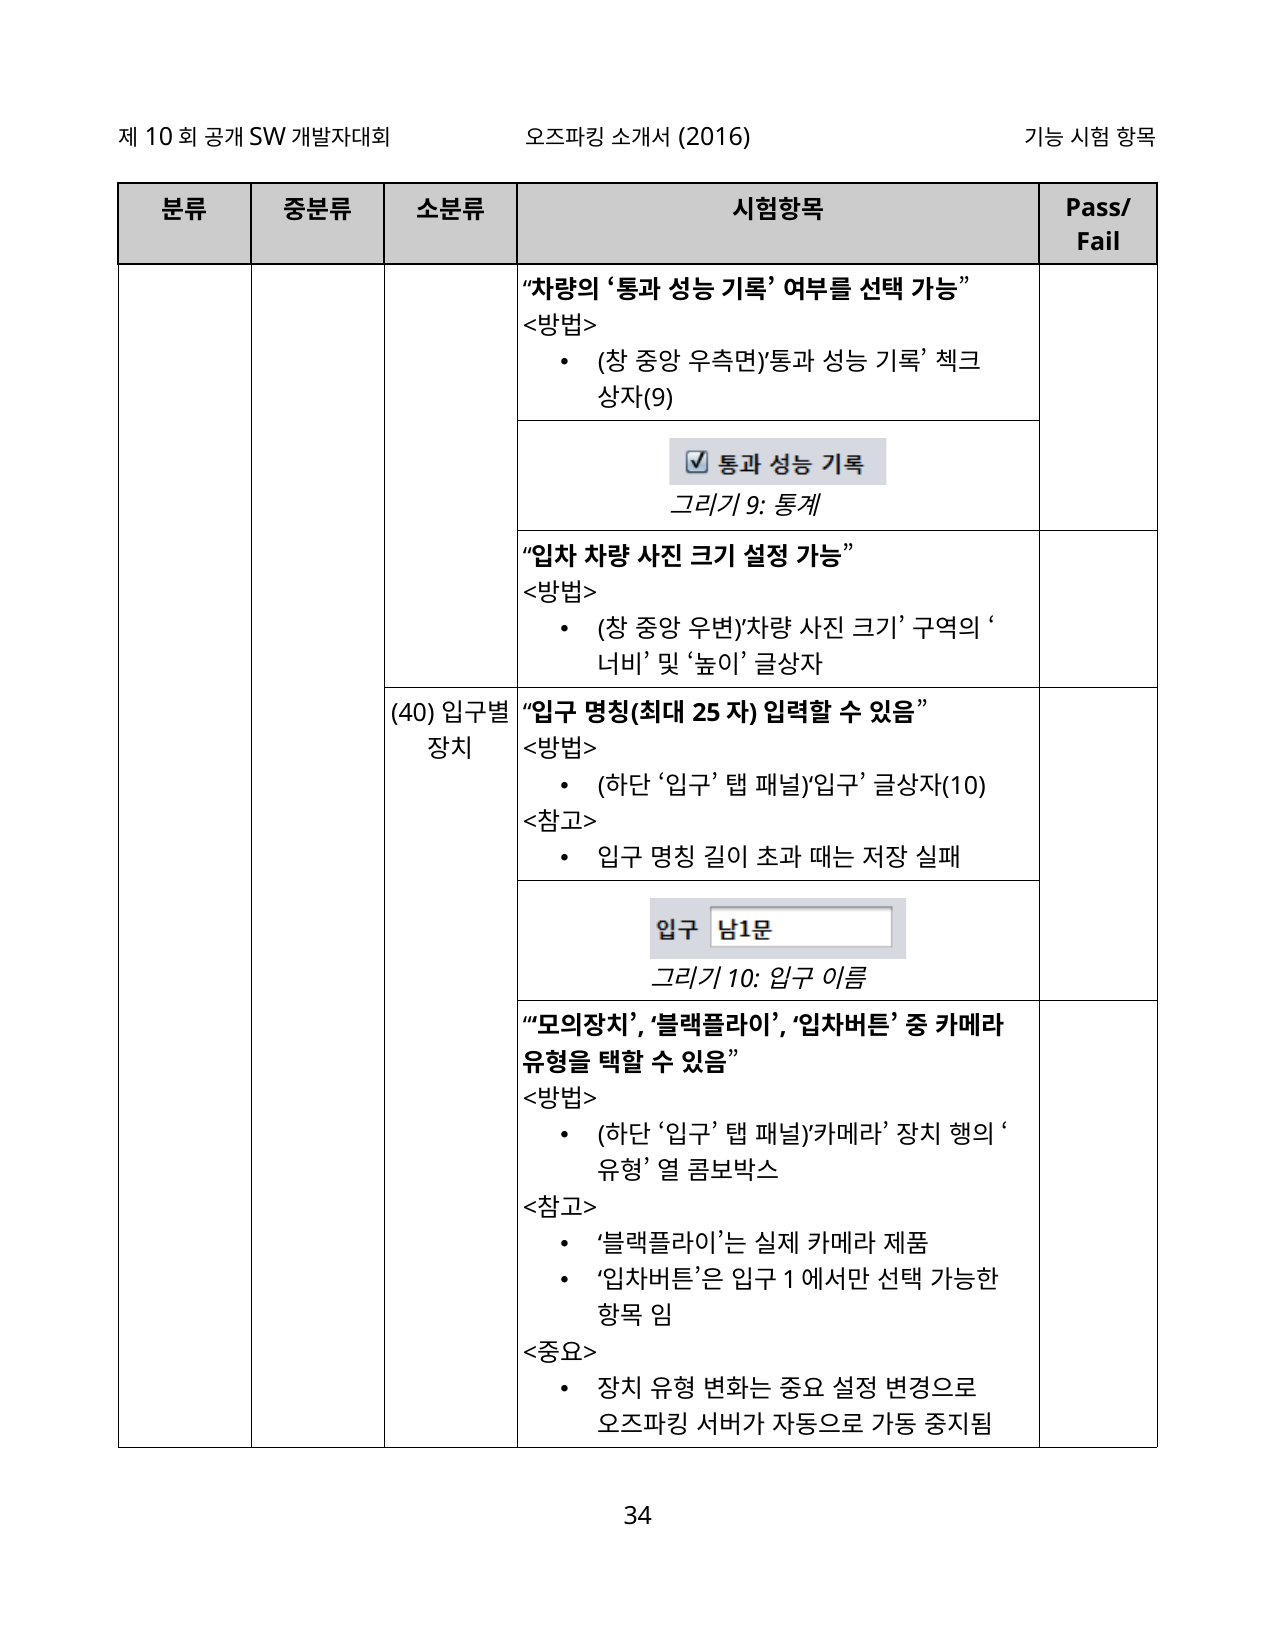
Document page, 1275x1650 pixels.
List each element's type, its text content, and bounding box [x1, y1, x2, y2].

table_cell “입차 차량 사진 크기 설정 가능” <방법> (창 중앙 우변)’차량 사진 크기’ 구역의 ‘너비’ 및 ‘높이’ 글상자 [518, 531, 1039, 687]
table_cell [1040, 880, 1157, 1000]
table_header 시험항목 [518, 184, 1038, 263]
table_cell “입구 명칭(최대 25자) 입력할 수 있음” <방법> (하단 ‘입구’ 탭 패널)‘입구’ 글상자(그리기 10) <참고> 입구 명칭 길이 초과 때는 저장 실패 [518, 688, 1039, 880]
table_cell [1040, 420, 1157, 530]
table_header 분류 [119, 184, 250, 263]
table_header 중분류 [252, 184, 383, 263]
table_cell [518, 881, 1039, 1000]
table_cell [1040, 531, 1157, 687]
table_cell “‘모의장치’, ‘블랙플라이’, ‘입차버튼’ 중 카메라 유형을 택할 수 있음” <방법> (하단 ‘입구’ 탭 패널)’카메라’ 장치 행의 ‘유형’ 열 콤보박스 <참고> ‘블랙플라이’는 실제 카메라 제품 ‘입차버튼’은 입구1에서만 선택 가능한 항목 임 <중요> 장치 유형 변화는 중요 설정 변경으로 오즈파킹 서버가 자동으로 가동 중지됨 [518, 1001, 1039, 1447]
table_cell [252, 265, 384, 1447]
table_cell “차량의 ‘통과 성능 기록’ 여부를 선택 가능” <방법> (창 중앙 우측면)’통과 성능 기록’ 첵크 상자(그리기 9) [518, 265, 1039, 420]
table_cell [1040, 1001, 1157, 1447]
table_cell [1040, 688, 1157, 880]
table_header Pass/Fail [1040, 184, 1156, 263]
table_cell (40) 입구별 장치 [385, 688, 517, 1447]
table_cell [385, 265, 517, 687]
picture [649, 898, 907, 959]
table_header 소분류 [385, 184, 516, 263]
table_cell [119, 265, 251, 1447]
table_cell [518, 421, 1039, 530]
picture [669, 438, 887, 485]
table_cell [1040, 265, 1157, 420]
